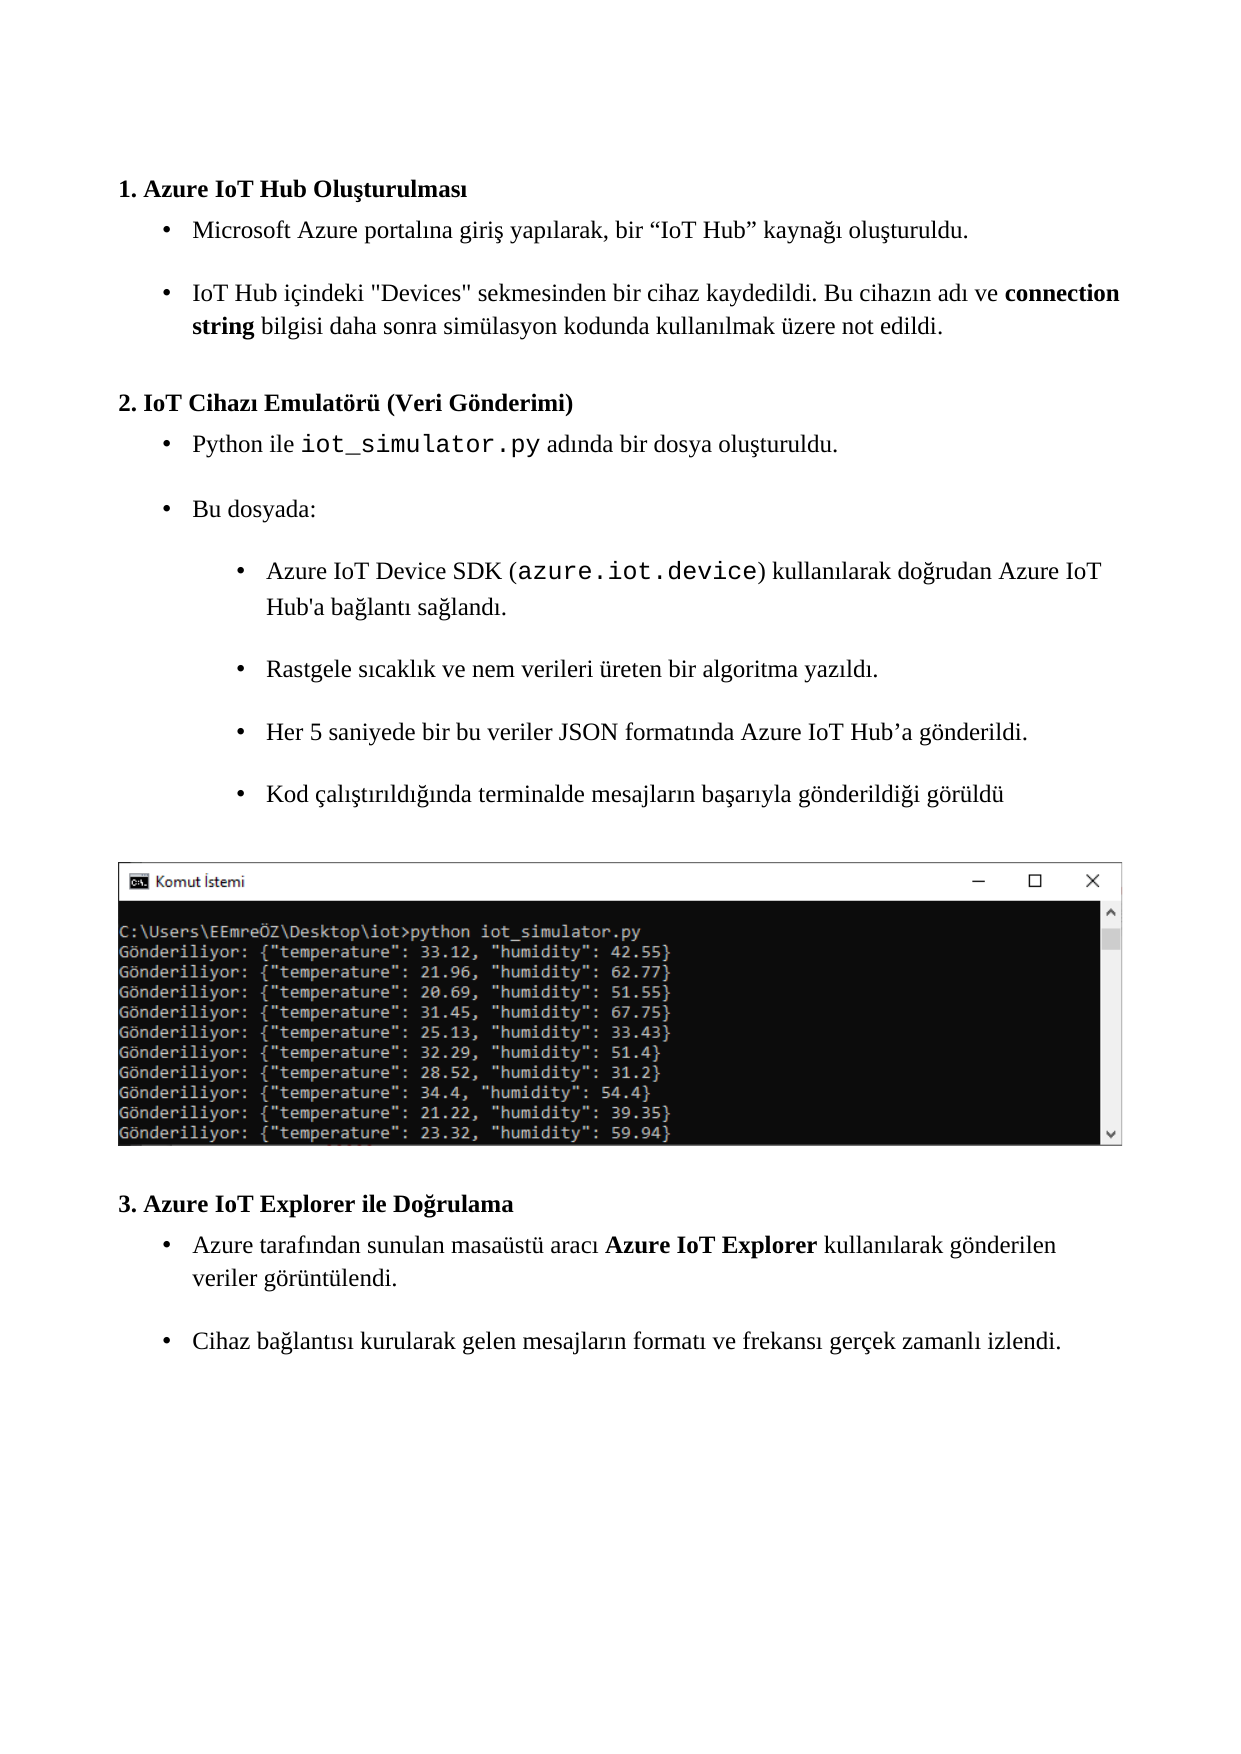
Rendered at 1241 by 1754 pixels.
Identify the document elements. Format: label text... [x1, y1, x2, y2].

list Microsoft Azure portalına giriş yapılarak, bir “IoT Hub” kaynağı oluşturuldu. [162, 215, 1122, 244]
list Bu dosyada: [162, 494, 1122, 523]
list IoT Hub içindeki "Devices" sekmesinden bir cihaz kaydedildi. Bu cihazın adı ve connection string bilgisi daha sonra simülasyon kodunda kullanılmak üzere not edildi. [162, 278, 1122, 339]
subtitle 2. IoT Cihazı Emulatörü (Veri Gönderimi) [118, 388, 1122, 417]
subtitle 3. Azure IoT Explorer ile Doğrulama [118, 1189, 1122, 1218]
picture [118, 862, 1123, 1146]
list Cihaz bağlantısı kurularak gelen mesajların formatı ve frekansı gerçek zamanlı izlendi. [162, 1326, 1122, 1355]
list Azure tarafından sunulan masaüstü aracı Azure IoT Explorer kullanılarak gönderilen veriler görüntülendi. [162, 1231, 1122, 1292]
list Kod çalıştırıldığında terminalde mesajların başarıyla gönderildiği görüldü [236, 779, 1122, 808]
list Python ile iot_simulator.py adında bir dosya oluşturuldu. [162, 429, 1122, 460]
subtitle 1. Azure IoT Hub Oluşturulması [118, 174, 1122, 203]
list Her 5 saniyede bir bu veriler JSON formatında Azure IoT Hub’a gönderildi. [236, 717, 1122, 745]
list Azure IoT Device SDK (azure.iot.device) kullanılarak doğrudan Azure IoT Hub'a bağlantı sağlandı. [236, 556, 1122, 620]
list Rastgele sıcaklık ve nem verileri üreten bir algoritma yazıldı. [236, 654, 1122, 683]
